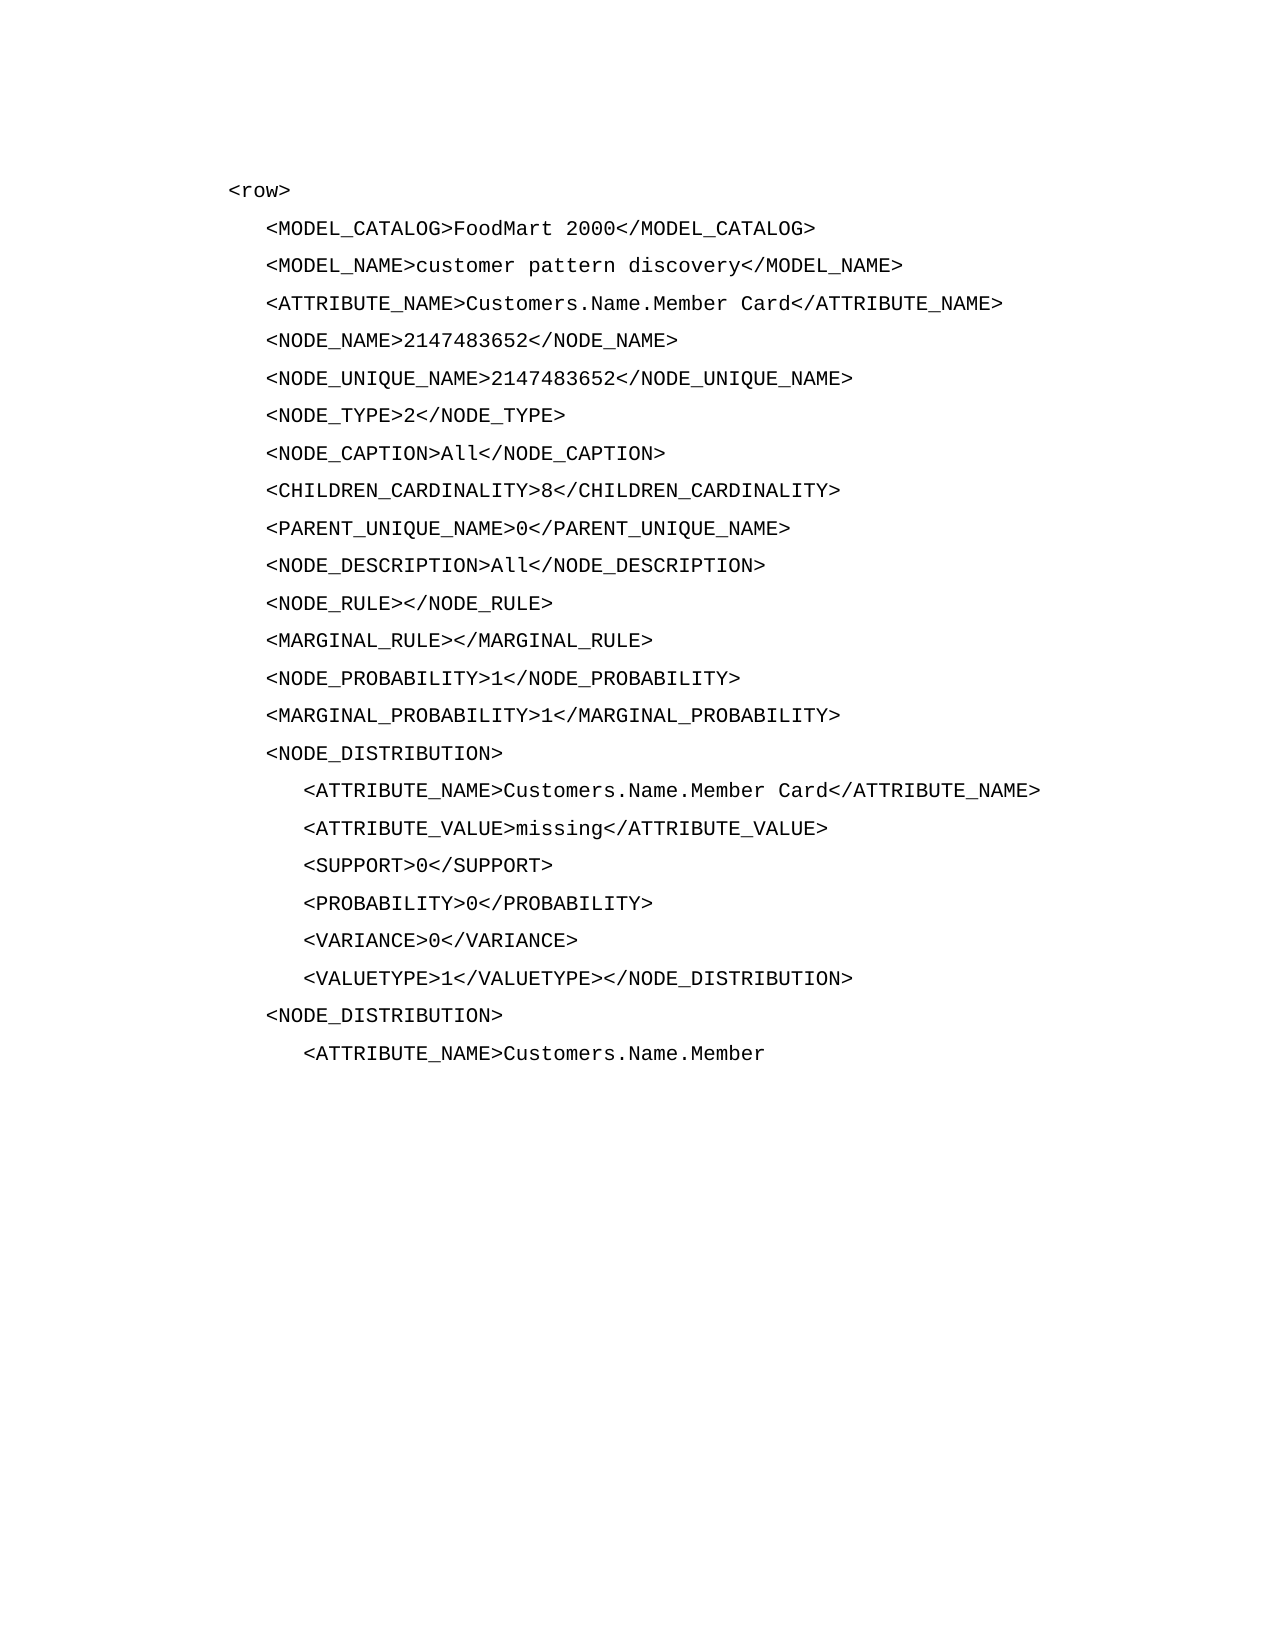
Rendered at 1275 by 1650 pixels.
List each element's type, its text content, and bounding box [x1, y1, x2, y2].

text <ATTRIBUTE_VALUE>missing</ATTRIBUTE_VALUE> [191, 810, 1128, 842]
text <NODE_DISTRIBUTION> [191, 735, 1128, 767]
text <PROBABILITY>0</PROBABILITY> [191, 885, 1128, 917]
text <VALUETYPE>1</VALUETYPE></NODE_DISTRIBUTION> [191, 960, 1128, 992]
text <MODEL_NAME>customer pattern discovery</MODEL_NAME> [191, 248, 1128, 279]
text <NODE_TYPE>2</NODE_TYPE> [191, 398, 1128, 429]
text <ATTRIBUTE_NAME>Customers.Name.Member [191, 1035, 1128, 1067]
text <NODE_NAME>2147483652</NODE_NAME> [191, 323, 1128, 354]
text <NODE_RULE></NODE_RULE> [191, 585, 1128, 617]
text <SUPPORT>0</SUPPORT> [191, 848, 1128, 879]
text <NODE_DISTRIBUTION> [191, 998, 1128, 1029]
text <NODE_CAPTION>All</NODE_CAPTION> [191, 435, 1128, 467]
text <MODEL_CATALOG>FoodMart 2000</MODEL_CATALOG> [191, 210, 1128, 242]
text <CHILDREN_CARDINALITY>8</CHILDREN_CARDINALITY> [191, 473, 1128, 504]
text <MARGINAL_PROBABILITY>1</MARGINAL_PROBABILITY> [191, 698, 1128, 729]
text <VARIANCE>0</VARIANCE> [191, 923, 1128, 954]
text <MARGINAL_RULE></MARGINAL_RULE> [191, 623, 1128, 654]
text <NODE_DESCRIPTION>All</NODE_DESCRIPTION> [191, 548, 1128, 579]
text <NODE_PROBABILITY>1</NODE_PROBABILITY> [191, 660, 1128, 692]
text <NODE_UNIQUE_NAME>2147483652</NODE_UNIQUE_NAME> [191, 360, 1128, 392]
text <ATTRIBUTE_NAME>Customers.Name.Member Card</ATTRIBUTE_NAME> [191, 285, 1128, 317]
text <ATTRIBUTE_NAME>Customers.Name.Member Card</ATTRIBUTE_NAME> [191, 773, 1128, 804]
text <row> [191, 173, 1128, 204]
text <PARENT_UNIQUE_NAME>0</PARENT_UNIQUE_NAME> [191, 510, 1128, 542]
